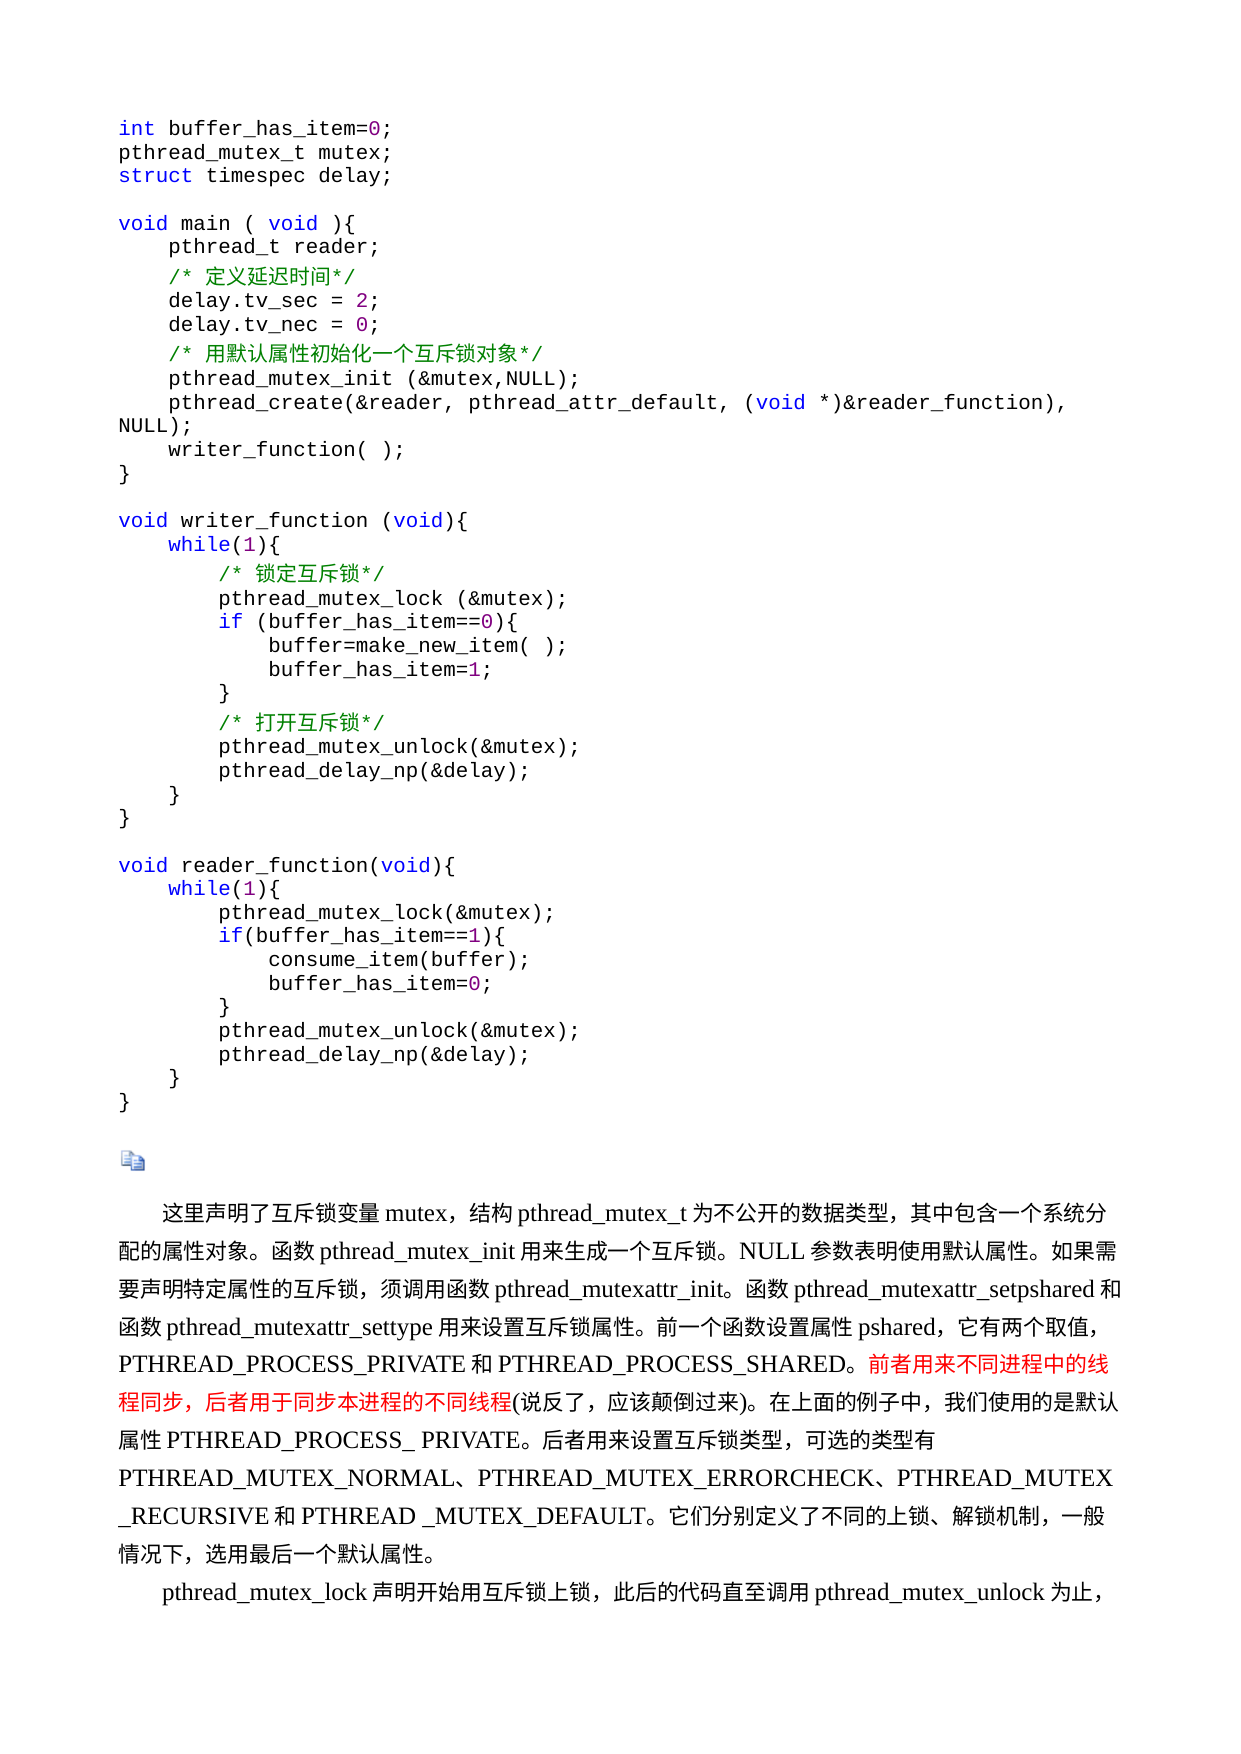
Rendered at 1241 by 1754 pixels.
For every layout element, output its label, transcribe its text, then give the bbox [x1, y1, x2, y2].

text void writer_function (void){ [118, 510, 1122, 534]
text buffer=make_new_item( ); [118, 635, 1122, 659]
text /* 打开互斥锁*/ [118, 706, 1122, 736]
text while(1){ [118, 534, 1122, 557]
text pthread_mutex_lock(&mutex); [118, 902, 1122, 926]
text struct timespec delay; [118, 165, 1122, 189]
picture [118, 1144, 150, 1176]
text } [118, 682, 1122, 706]
text pthread_mutex_unlock(&mutex); [118, 736, 1122, 760]
text delay.tv_sec = 2; [118, 290, 1122, 314]
text } [118, 463, 1122, 486]
text } [118, 807, 1122, 831]
text pthread_mutex_init (&mutex,NULL); [118, 368, 1122, 392]
text /* 锁定互斥锁*/ [118, 557, 1122, 588]
text } [118, 1091, 1122, 1115]
text pthread_mutex_t mutex; [118, 142, 1122, 165]
text pthread_delay_np(&delay); [118, 1044, 1122, 1067]
text /* 定义延迟时间*/ [118, 260, 1122, 290]
text } [118, 784, 1122, 807]
text void reader_function(void){ [118, 854, 1122, 878]
text pthread_delay_np(&delay); [118, 760, 1122, 784]
text void main ( void ){ [118, 213, 1122, 236]
text pthread_mutex_unlock(&mutex); [118, 1020, 1122, 1044]
text writer_function( ); [118, 439, 1122, 463]
text consume_item(buffer); [118, 949, 1122, 973]
text buffer_has_item=0; [118, 973, 1122, 996]
text if(buffer_has_item==1){ [118, 926, 1122, 949]
text pthread_create(&reader, pthread_attr_default, (void *)&reader_function), NULL); [118, 392, 1122, 439]
text /* 用默认属性初始化一个互斥锁对象*/ [118, 338, 1122, 368]
text pthread_t reader; [118, 236, 1122, 260]
text buffer_has_item=1; [118, 659, 1122, 682]
text delay.tv_nec = 0; [118, 314, 1122, 338]
text 这里声明了互斥锁变量mutex，结构pthread_mutex_t为不公开的数据类型，其中包含一个系统分配的属性对象。函数pthread_mutex_init用来生成一个互斥锁。NULL参数表明使用默认属性。如果需要声明特定属性的互斥锁，须调用函数pthread_mutexattr_init。函数pthread_mutexattr_setpshared和函数pthread_mutexattr_settype用来设置互斥锁属性。前一个函数设置属性pshared，它有两个取值，PTHREAD_PROCESS_PRIVATE和PTHREAD_PROCESS_SHARED。前者用来不同进程中的线程同步，后者用于同步本进程的不同线程(说反了，应该颠倒过来)。在上面的例子中，我们使用的是默认属性PTHREAD_PROCESS_ PRIVATE。后者用来设置互斥锁类型，可选的类型有PTHREAD_MUTEX_NORMAL、PTHREAD_MUTEX_ERRORCHECK、PTHREAD_MUTEX_RECURSIVE和PTHREAD _MUTEX_DEFAULT。它们分别定义了不同的上锁、解锁机制，一般情况下，选用最后一个默认属性。 pthread_mutex_lock声明开始用互斥锁上锁，此后的代码直至调用pthread_mutex_unlock为止，均被上锁，即同一时间只能被一个线程调用执行。当一个线程执行到pthread_mutex_lock处时，如果该锁此时被另一个线程使用，那此线程被阻塞，即程序将等待到另一个线程释放此互斥锁。在上面的例子中，我们使用了pthread_delay_np函数，让线程睡眠一段时间，就是为了防止一个线程始终占据此函数。 上面的例子非常简单，就不再介绍了，需要提出的是在使用互斥锁的过程中很有可能会出现死锁：两个线程试图同时占用两个资源，并按不同的次序锁定相应的互斥锁，例如两个线程都需要锁定互斥锁1和互斥锁2，a线程先锁定互斥锁1，b线程先锁定互斥锁2，这时就出现了死锁。此时我们可以使用函数pthread_mutex_trylock，它是函数pthread_mutex_lock的非阻塞版本，当它发现死锁不可避免时，它会返回相应的信息，程序员可以针对死锁做出相应的处理。另外不同的互斥锁类型对死锁的处理不一样，但最主要的还是要程序员自己在程序设计注意这一点。 [118, 1196, 1122, 1607]
text } [118, 996, 1122, 1020]
text } [118, 1067, 1122, 1091]
text while(1){ [118, 878, 1122, 902]
text int buffer_has_item=0; [118, 118, 1122, 142]
text pthread_mutex_lock (&mutex); [118, 588, 1122, 611]
text if (buffer_has_item==0){ [118, 611, 1122, 635]
